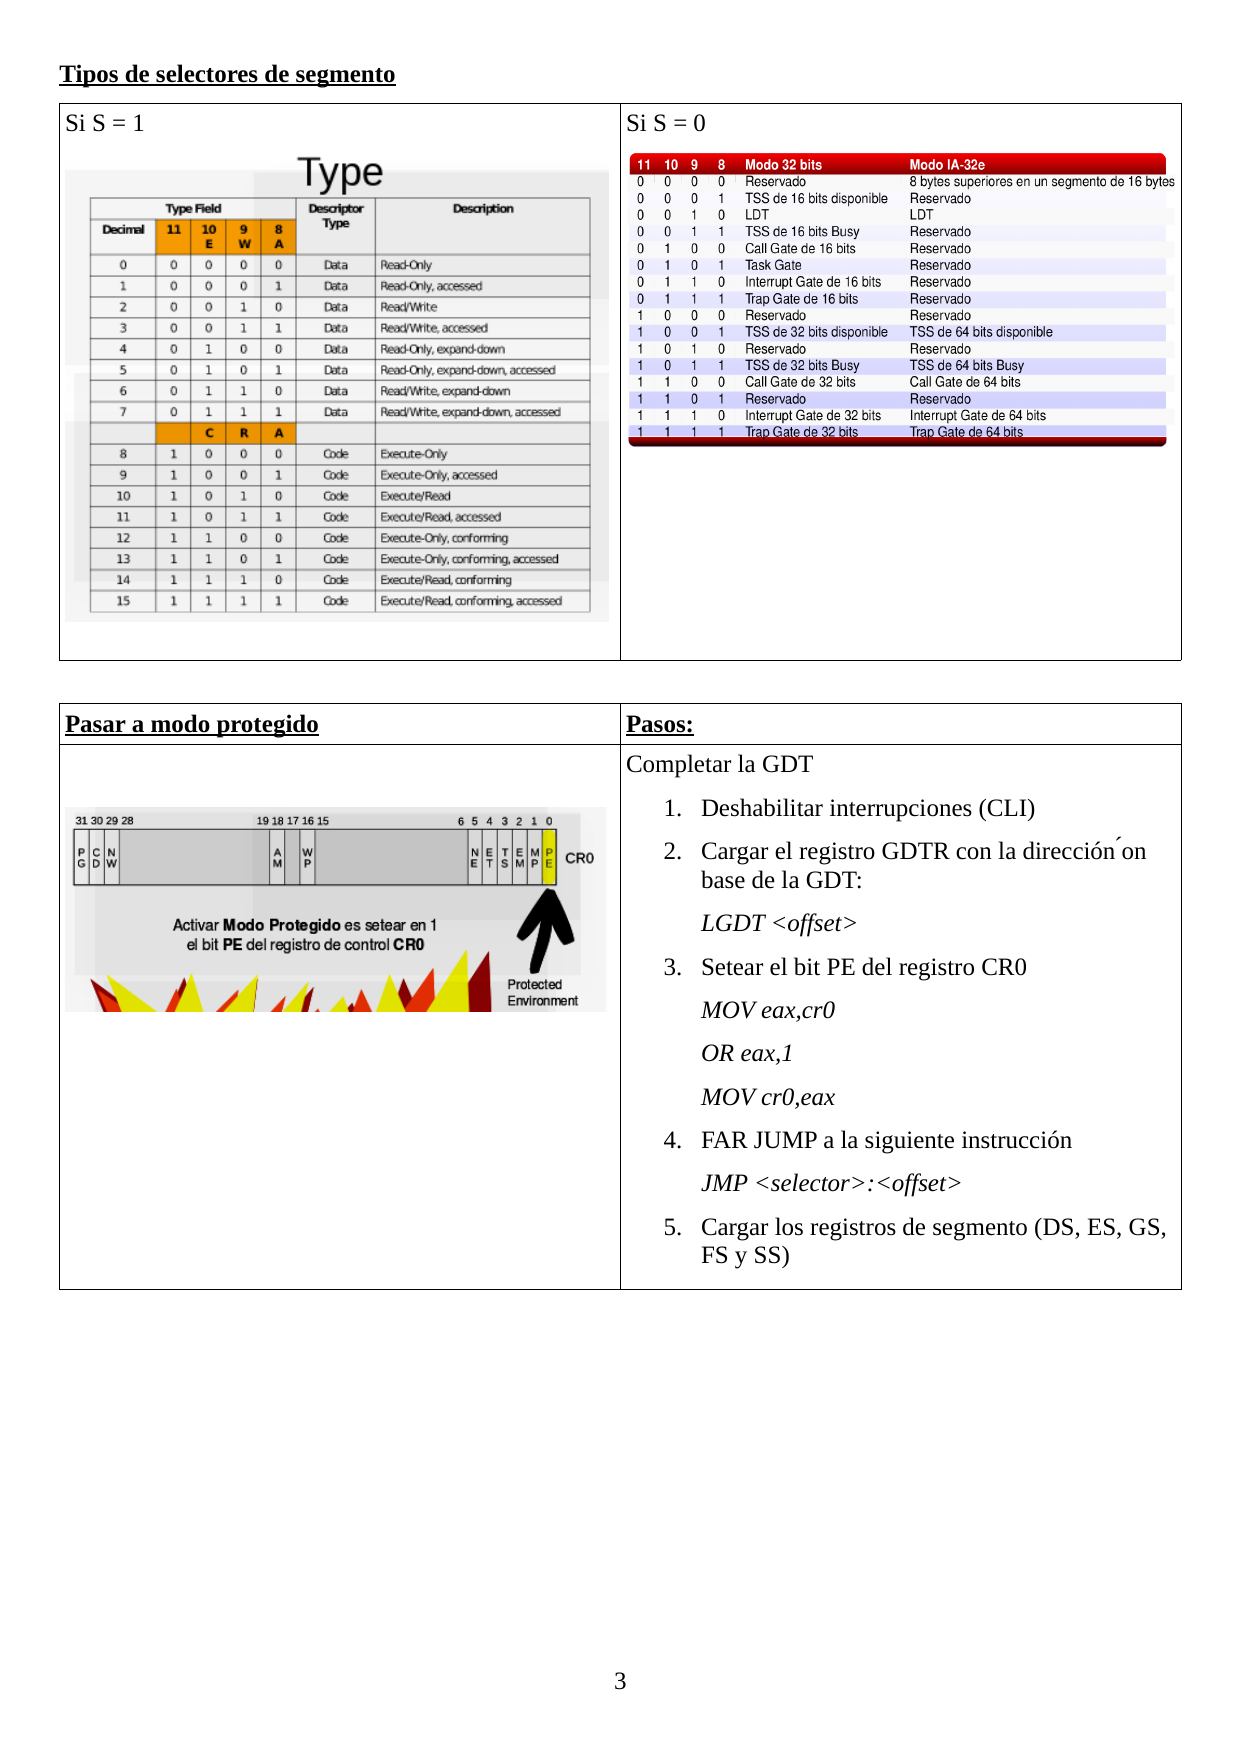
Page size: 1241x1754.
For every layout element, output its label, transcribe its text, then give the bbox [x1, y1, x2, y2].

text Tipos de selectores de segmento [59, 59, 1181, 88]
table_header Si S = 1 [60, 104, 620, 143]
picture [64, 148, 609, 622]
picture [625, 148, 1175, 453]
table_header Pasar a modo protegido [60, 704, 620, 744]
table_cell [60, 745, 620, 1289]
table_header Pasos: [621, 704, 1181, 744]
table_header Si S = 0 [621, 104, 1181, 143]
table_cell Completar la GDT Deshabilitar interrupciones (CLI) Cargar el registro GDTR con la dirección ́on base de la GDT: LGDT <offset> Setear el bit PE del registro CR0 MOV eax,cr0 OR eax,1 MOV cr0,eax FAR JUMP a la siguiente instrucción JMP <selector>:<offset> Cargar los registros de segmento (DS, ES, GS, FS y SS) [621, 745, 1181, 1289]
table_cell [60, 143, 620, 660]
picture [64, 807, 609, 1012]
table_cell [621, 143, 1181, 660]
